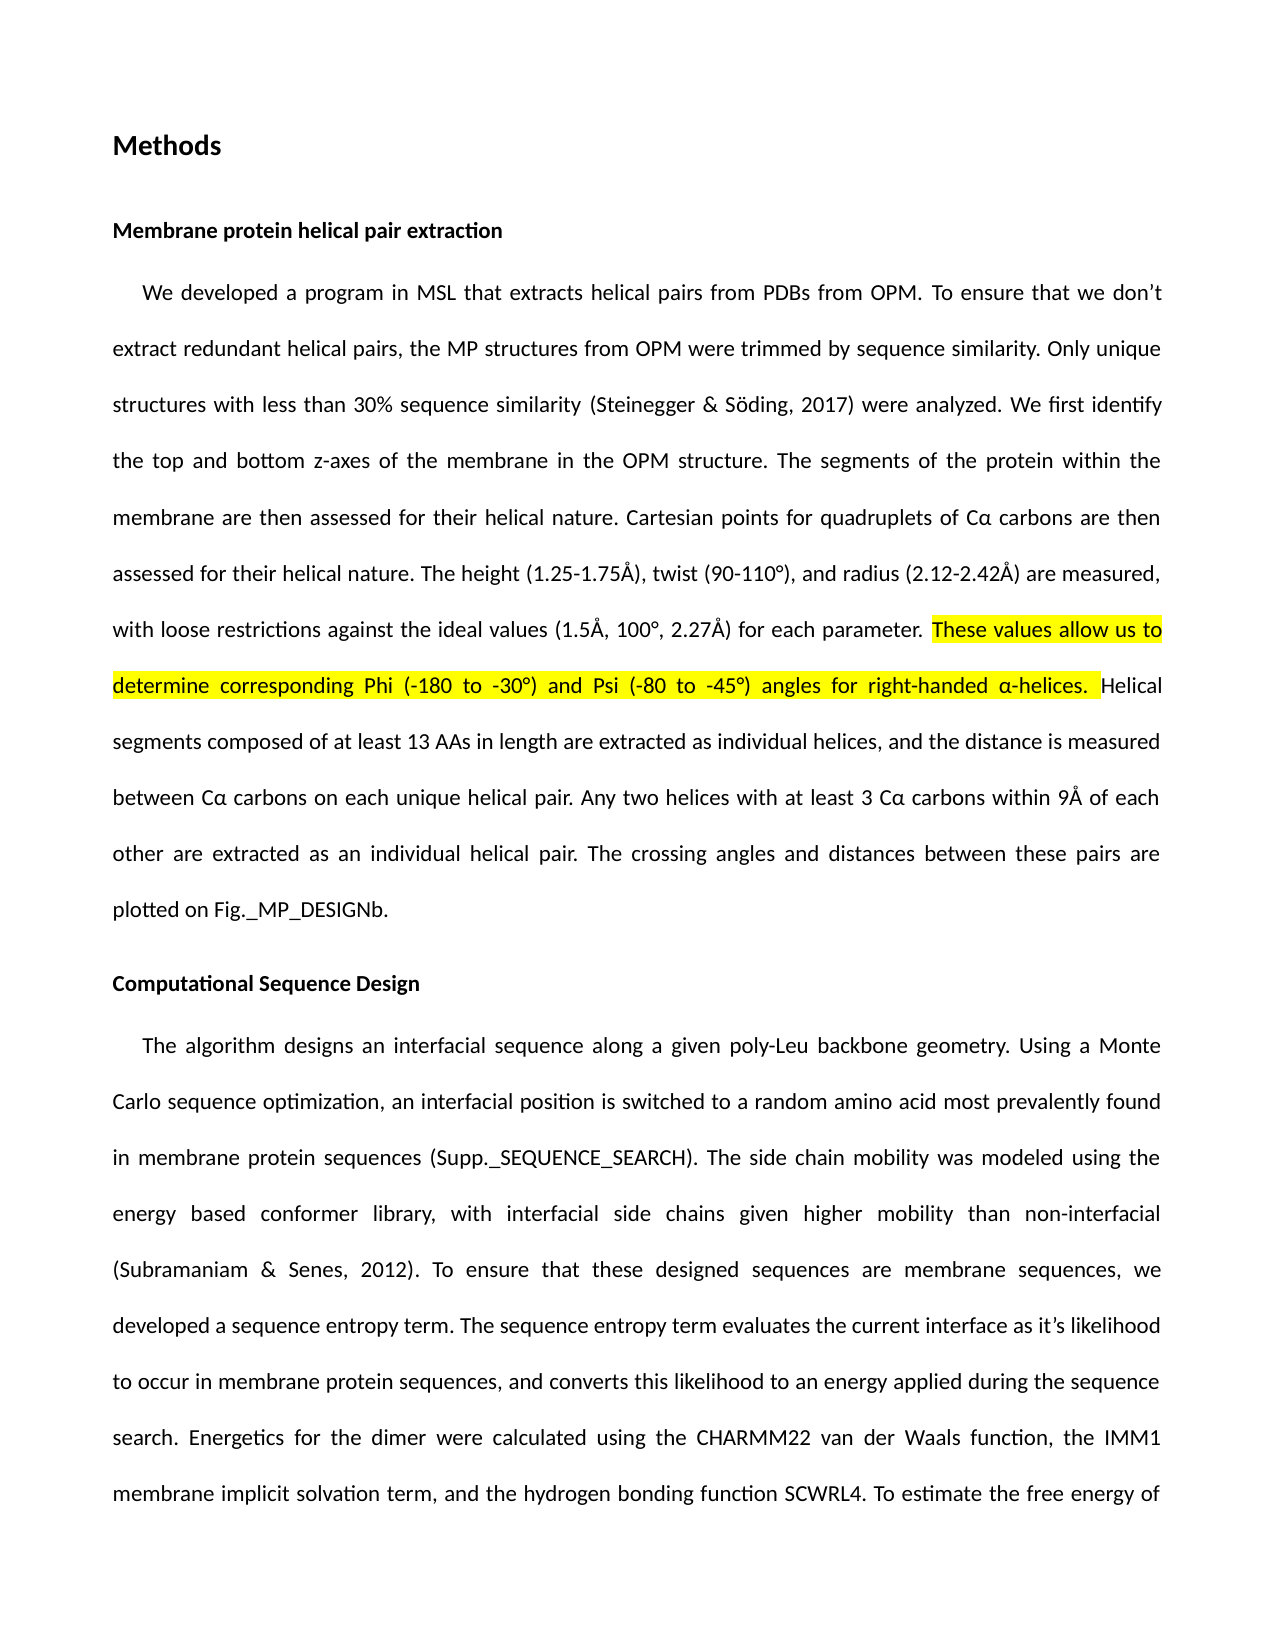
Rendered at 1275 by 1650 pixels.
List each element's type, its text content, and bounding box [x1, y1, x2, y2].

subtitle Methods [112, 127, 1162, 163]
subtitle Membrane protein helical pair extraction [112, 216, 1162, 244]
subtitle Computational Sequence Design [112, 969, 1162, 997]
text We developed a program in MSL that extracts helical pairs from PDBs from OPM. To ensure that we don’t extract redundant helical pairs, the MP structures from OPM were trimmed by sequence similarity. Only unique structures with less than 30% sequence similarity (Steinegger & Söding, 2017) were analyzed. We first identify the top and bottom z-axes of the membrane in the OPM structure. The segments of the protein within the membrane are then assessed for their helical nature. Cartesian points for quadruplets of Cα carbons are then assessed for their helical nature. The height (1.25-1.75Å), twist (90-110°), and radius (2.12-2.42Å) are measured, with loose restrictions against the ideal values (1.5Å, 100°, 2.27Å) for each parameter. These values allow us to determine corresponding Phi (-180 to -30°) and Psi (-80 to -45°) angles for right-handed α-helices. Helical segments composed of at least 13 AAs in length are extracted as individual helices, and the distance is measured between Cα carbons on each unique helical pair. Any two helices with at least 3 Cα carbons within 9Å of each other are extracted as an individual helical pair. The crossing angles and distances between these pairs are plotted on Fig._MP_DESIGNb. [112, 278, 1162, 923]
text The algorithm designs an interfacial sequence along a given poly-Leu backbone geometry. Using a Monte Carlo sequence optimization, an interfacial position is switched to a random amino acid most prevalently found in membrane protein sequences (Supp._SEQUENCE_SEARCH). The side chain mobility was modeled using the energy based conformer library, with interfacial side chains given higher mobility than non-interfacial (Subramaniam & Senes, 2012). To ensure that these designed sequences are membrane sequences, we developed a sequence entropy term. The sequence entropy term evaluates the current interface as it’s likelihood to occur in membrane protein sequences, and converts this likelihood to an energy applied during the sequence search. Energetics for the dimer were calculated using the CHARMM22 van der Waals function, the IMM1 membrane implicit solvation term, and the hydrogen bonding function SCWRL4. To estimate the free energy of [112, 1031, 1162, 1507]
